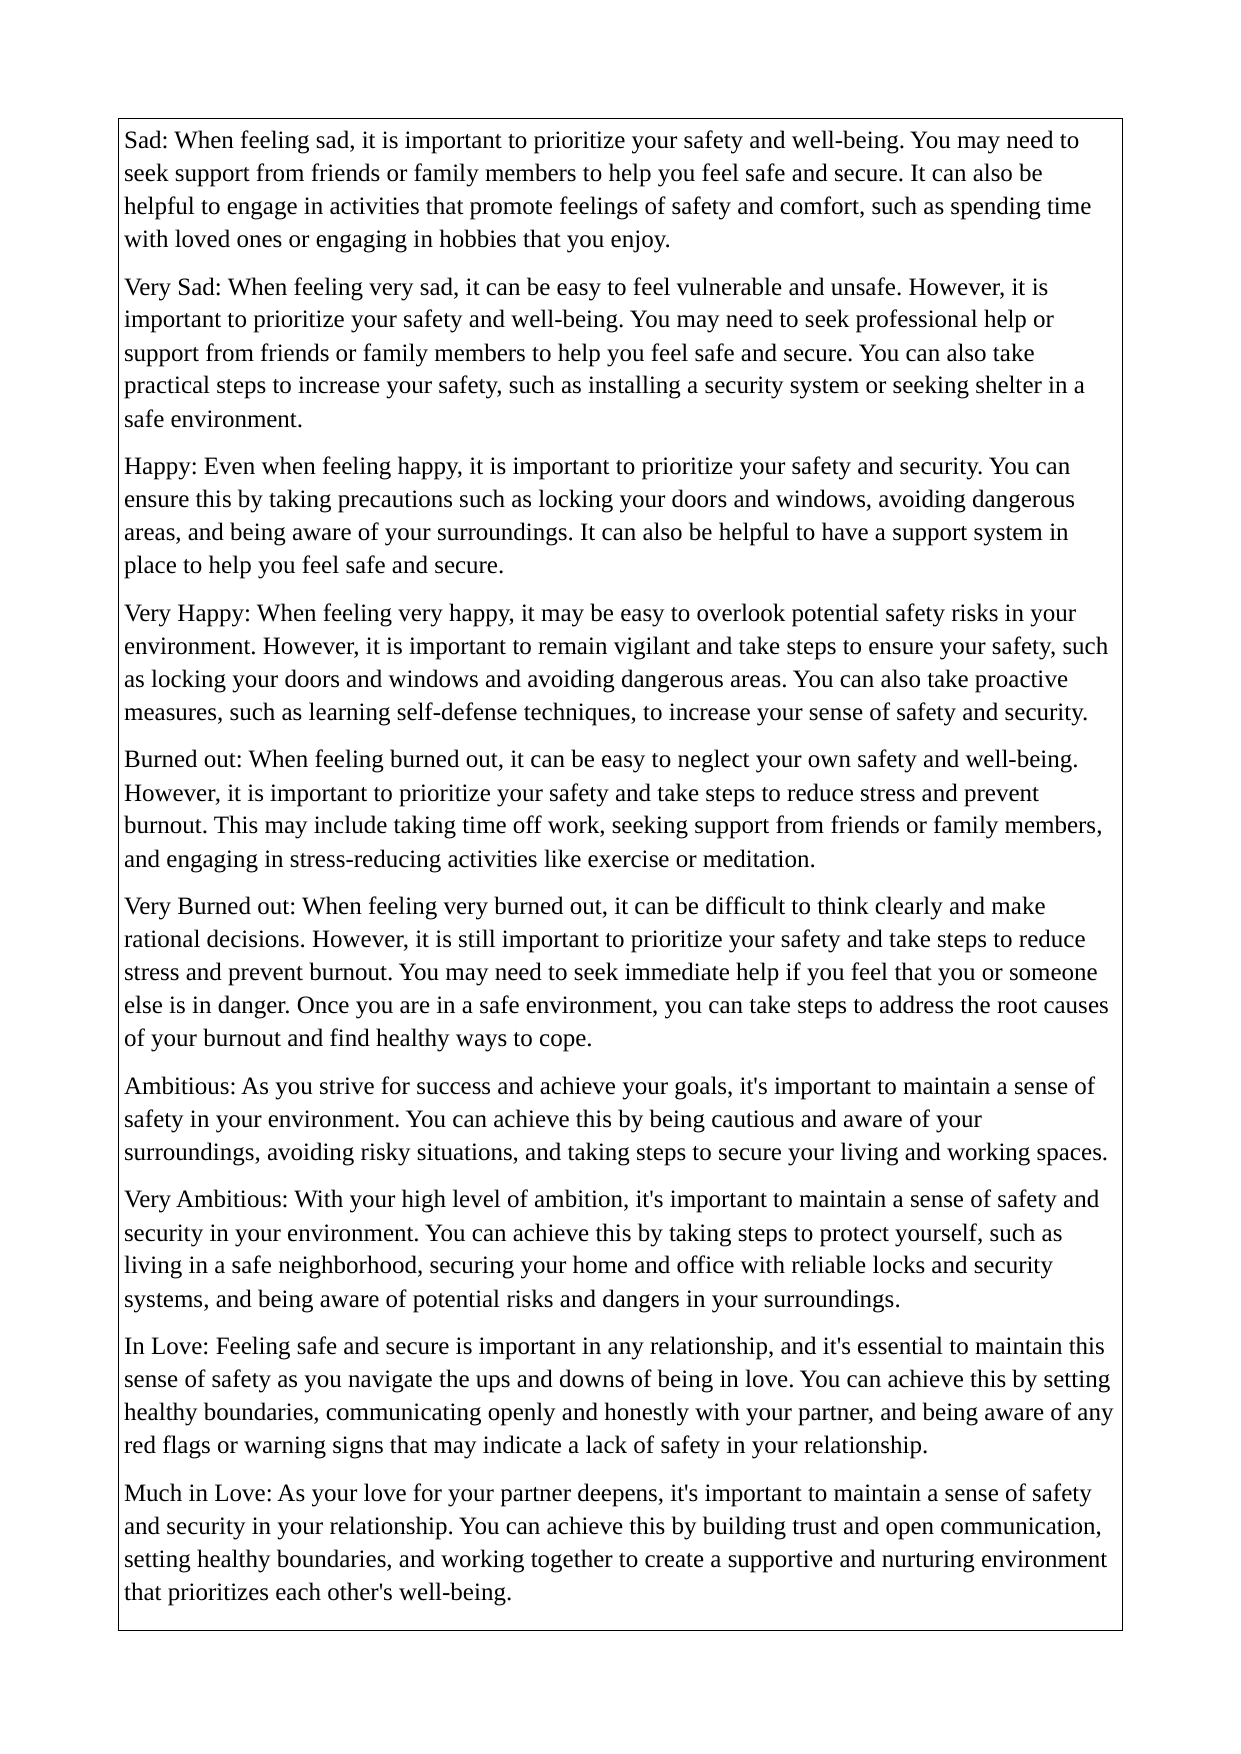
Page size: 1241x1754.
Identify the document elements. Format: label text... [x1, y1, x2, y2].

table_header Sad: When feeling sad, it is important to prioritize your safety and well-being. You may need to seek support from friends or family members to help you feel safe and secure. It can also be helpful to engage in activities that promote feelings of safety and comfort, such as spending time with loved ones or engaging in hobbies that you enjoy. Very Sad: When feeling very sad, it can be easy to feel vulnerable and unsafe. However, it is important to prioritize your safety and well-being. You may need to seek professional help or support from friends or family members to help you feel safe and secure. You can also take practical steps to increase your safety, such as installing a security system or seeking shelter in a safe environment. Happy: Even when feeling happy, it is important to prioritize your safety and security. You can ensure this by taking precautions such as locking your doors and windows, avoiding dangerous areas, and being aware of your surroundings. It can also be helpful to have a support system in place to help you feel safe and secure. Very Happy: When feeling very happy, it may be easy to overlook potential safety risks in your environment. However, it is important to remain vigilant and take steps to ensure your safety, such as locking your doors and windows and avoiding dangerous areas. You can also take proactive measures, such as learning self-defense techniques, to increase your sense of safety and security. Burned out: When feeling burned out, it can be easy to neglect your own safety and well-being. However, it is important to prioritize your safety and take steps to reduce stress and prevent burnout. This may include taking time off work, seeking support from friends or family members, and engaging in stress-reducing activities like exercise or meditation. Very Burned out: When feeling very burned out, it can be difficult to think clearly and make rational decisions. However, it is still important to prioritize your safety and take steps to reduce stress and prevent burnout. You may need to seek immediate help if you feel that you or someone else is in danger. Once you are in a safe environment, you can take steps to address the root causes of your burnout and find healthy ways to cope. Ambitious: As you strive for success and achieve your goals, it's important to maintain a sense of safety in your environment. You can achieve this by being cautious and aware of your surroundings, avoiding risky situations, and taking steps to secure your living and working spaces. Very Ambitious: With your high level of ambition, it's important to maintain a sense of safety and security in your environment. You can achieve this by taking steps to protect yourself, such as living in a safe neighborhood, securing your home and office with reliable locks and security systems, and being aware of potential risks and dangers in your surroundings. In Love: Feeling safe and secure is important in any relationship, and it's essential to maintain this sense of safety as you navigate the ups and downs of being in love. You can achieve this by setting healthy boundaries, communicating openly and honestly with your partner, and being aware of any red flags or warning signs that may indicate a lack of safety in your relationship. Much in Love: As your love for your partner deepens, it's important to maintain a sense of safety and security in your relationship. You can achieve this by building trust and open communication, setting healthy boundaries, and working together to create a supportive and nurturing environment that prioritizes each other's well-being. [119, 119, 1122, 1630]
